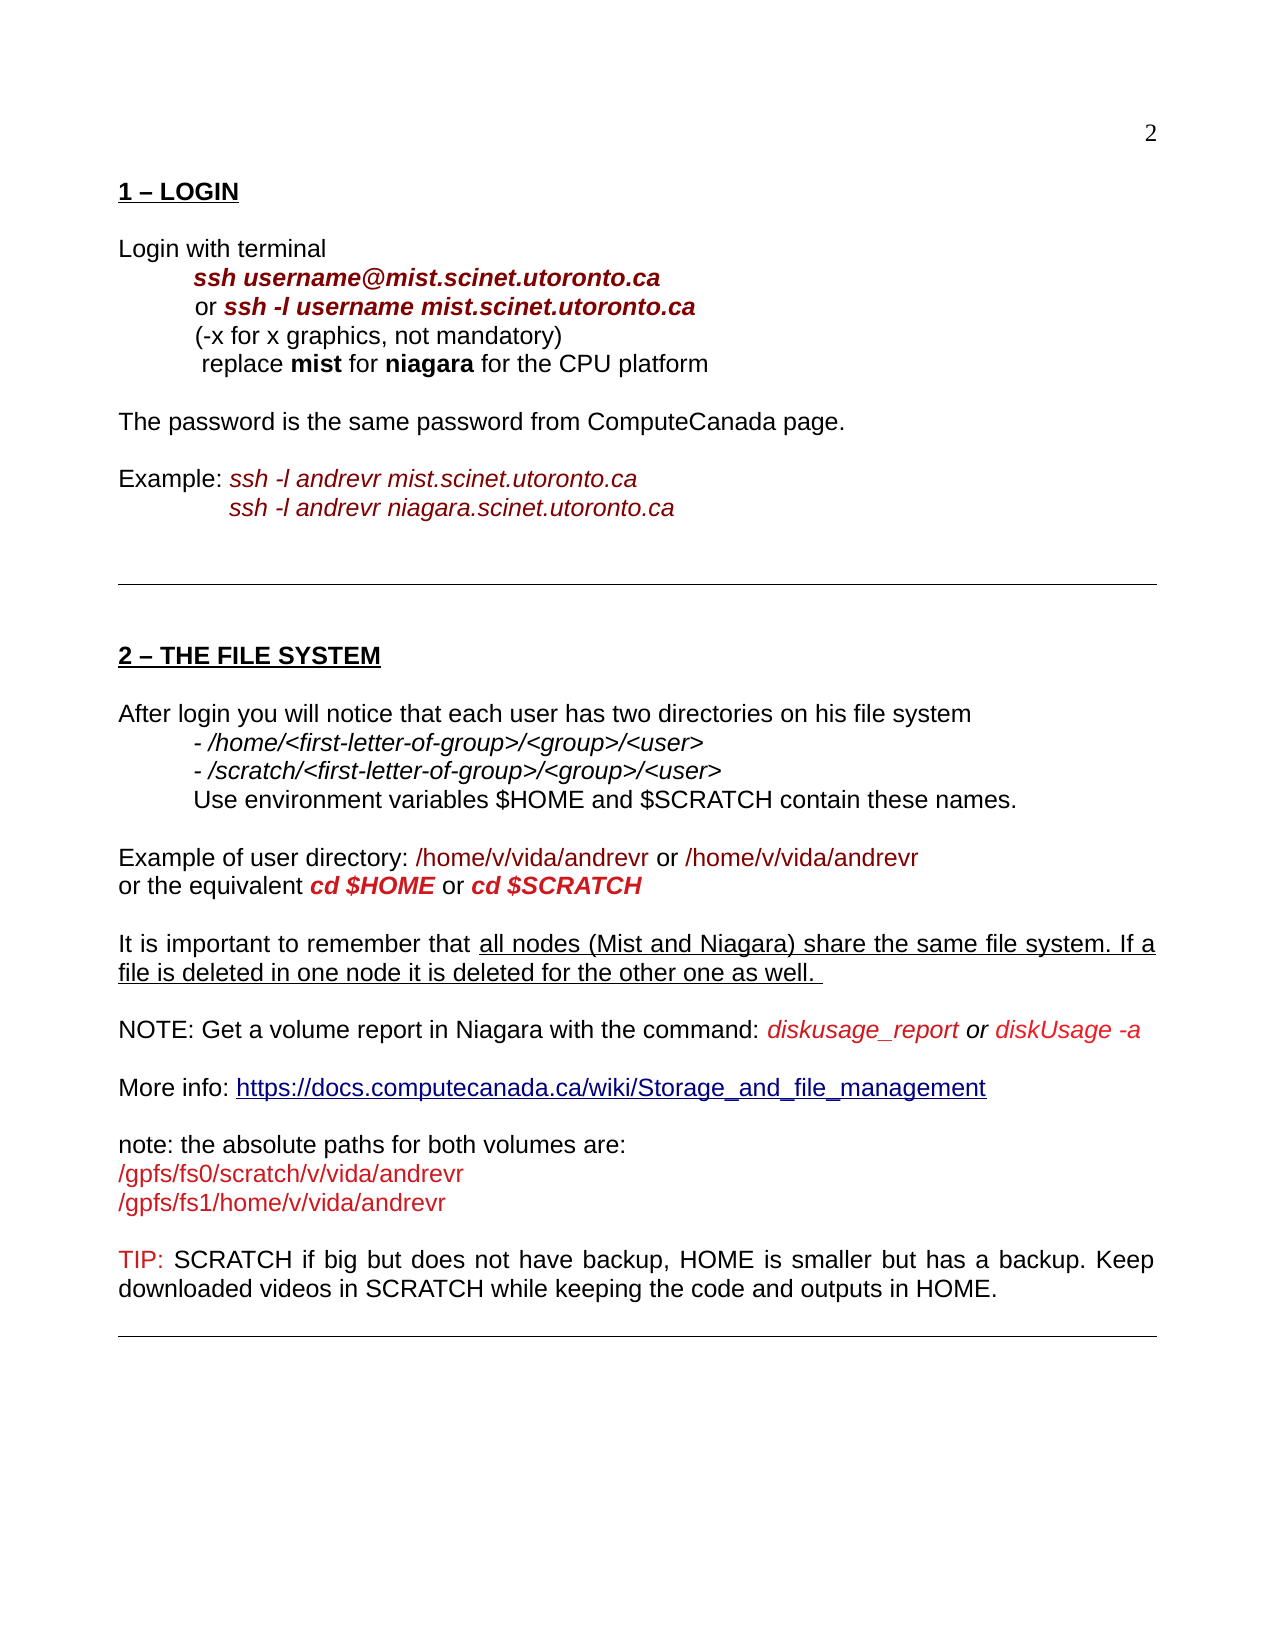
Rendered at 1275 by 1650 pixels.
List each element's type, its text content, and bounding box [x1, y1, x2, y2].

text After login you will notice that each user has two directories on his file system [118, 699, 1157, 728]
text Example of user directory: /home/v/vida/andrevr or /home/v/vida/andrevr [118, 843, 1157, 871]
text /gpfs/fs1/home/v/vida/andrevr [118, 1188, 1157, 1216]
text replace mist for niagara for the CPU platform [118, 349, 1157, 378]
text - /scratch/<first-letter-of-group>/<group>/<user> [118, 756, 1157, 785]
text or the equivalent cd $HOME or cd $SCRATCH [118, 871, 1157, 900]
text More info: https://docs.computecanada.ca/wiki/Storage_and_file_management [118, 1073, 1157, 1101]
text ssh username@mist.scinet.utoronto.ca [118, 263, 1157, 292]
text Use environment variables $HOME and $SCRATCH contain these names. [118, 785, 1157, 814]
text or ssh -l username mist.scinet.utoronto.ca [118, 292, 1157, 321]
text - /home/<first-letter-of-group>/<group>/<user> [118, 728, 1157, 756]
text It is important to remember that all nodes (Mist and Niagara) share the same file system. If a file is deleted in one node it is deleted for the other one as well. [118, 929, 1157, 986]
text (-x for x graphics, not mandatory) [118, 321, 1157, 349]
text Login with terminal [118, 234, 1157, 263]
text ssh -l andrevr niagara.scinet.utoronto.ca [118, 493, 1157, 522]
text The password is the same password from ComputeCanada page. [118, 407, 1157, 436]
text /gpfs/fs0/scratch/v/vida/andrevr [118, 1159, 1157, 1188]
text 2 – THE FILE SYSTEM [118, 641, 1157, 670]
text 1 – LOGIN [118, 177, 1157, 206]
text NOTE: Get a volume report in Niagara with the command: diskusage_report or diskUsage -a [118, 1015, 1157, 1044]
text Example: ssh -l andrevr mist.scinet.utoronto.ca [118, 464, 1157, 493]
text note: the absolute paths for both volumes are: [118, 1130, 1157, 1159]
text TIP: SCRATCH if big but does not have backup, HOME is smaller but has a backup. Keep downloaded videos in SCRATCH while keeping the code and outputs in HOME. [118, 1245, 1157, 1303]
